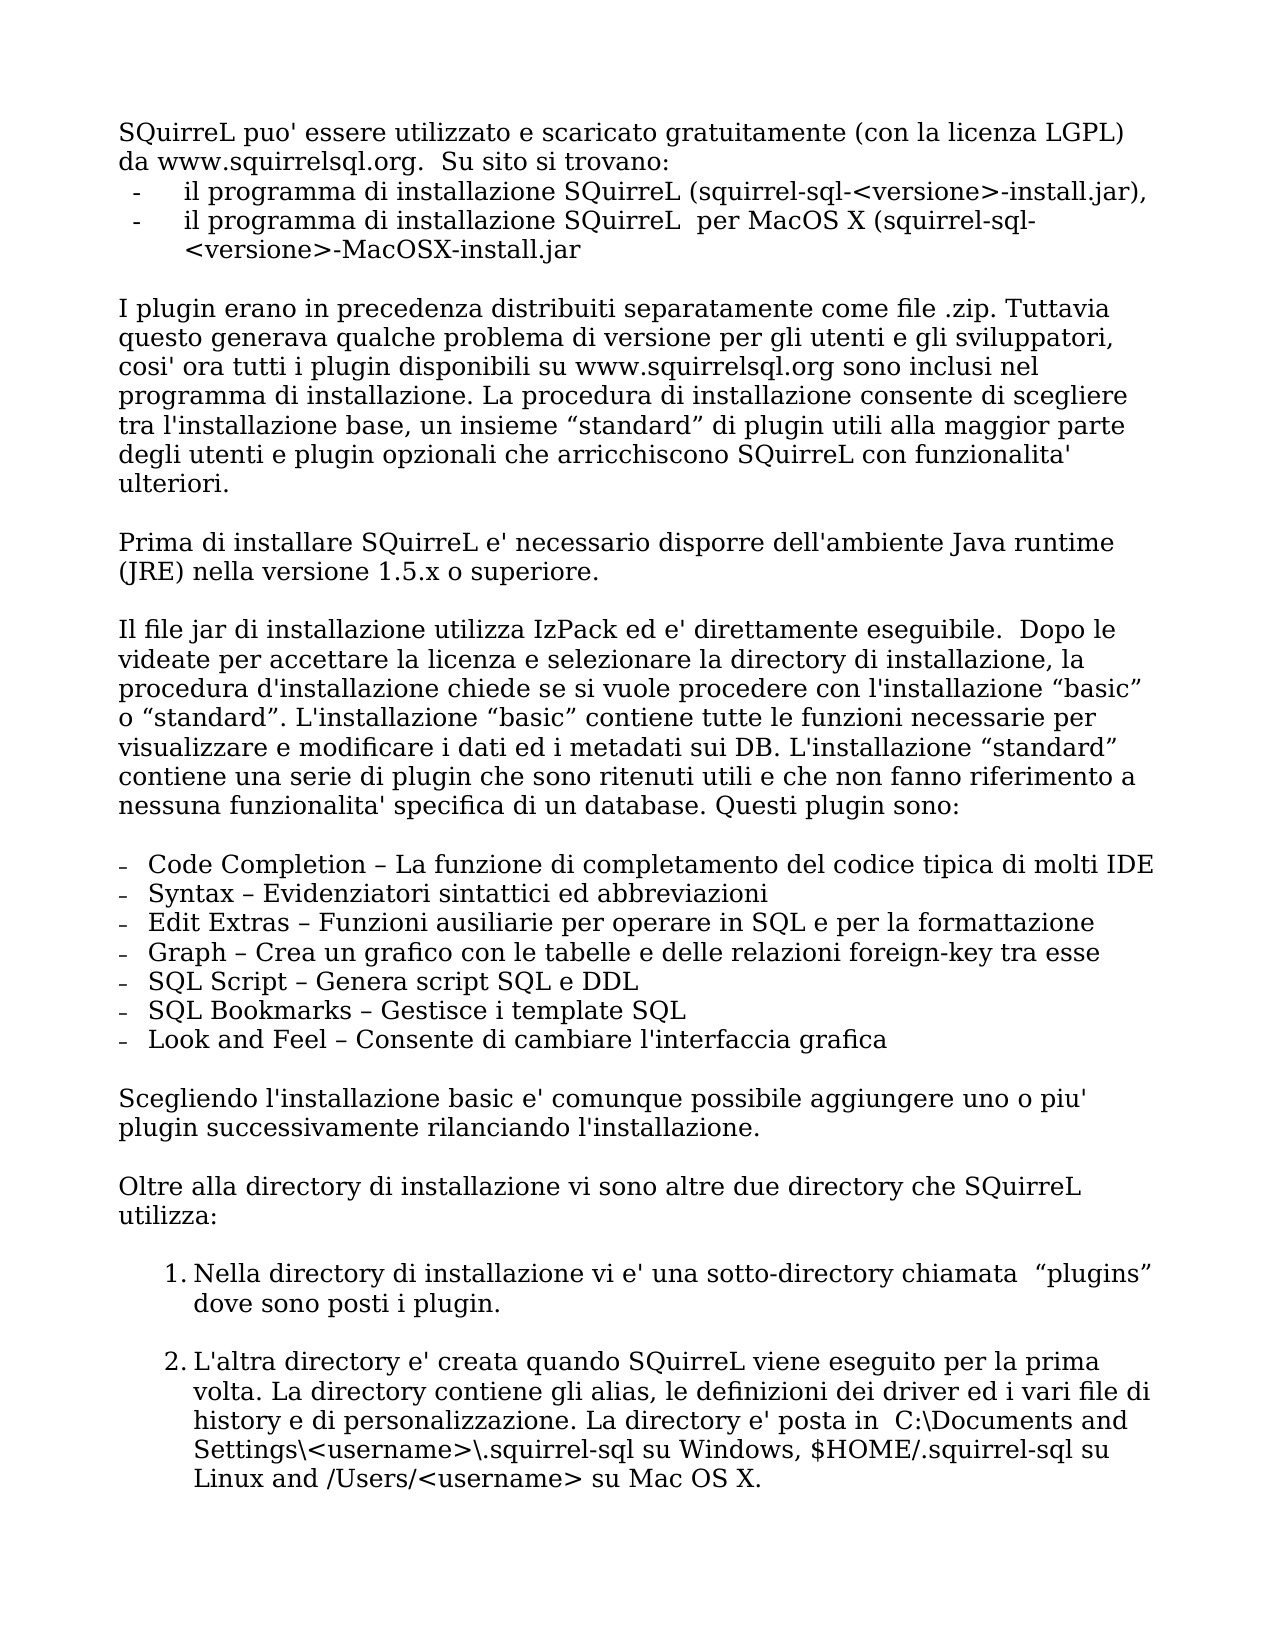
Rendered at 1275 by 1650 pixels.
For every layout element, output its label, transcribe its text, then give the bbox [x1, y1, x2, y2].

list SQL Script – Genera script SQL e DDL [118, 967, 1157, 996]
text Il file jar di installazione utilizza IzPack ed e' direttamente eseguibile. Dopo le videate per accettare la licenza e selezionare la directory di installazione, la procedura d'installazione chiede se si vuole procedere con l'installazione “basic” o “standard”. L'installazione “basic” contiene tutte le funzioni necessarie per visualizzare e modificare i dati ed i metadati sui DB. L'installazione “standard” contiene una serie di plugin che sono ritenuti utili e che non fanno riferimento a nessuna funzionalita' specifica di un database. Questi plugin sono: [118, 616, 1157, 821]
list Nella directory di installazione vi e' una sotto-directory chiamata “plugins” dove sono posti i plugin. [156, 1260, 1157, 1318]
text Oltre alla directory di installazione vi sono altre due directory che SQuirreL utilizza: [118, 1172, 1157, 1230]
list Syntax – Evidenziatori sintattici ed abbreviazioni [118, 879, 1157, 908]
list SQL Bookmarks – Gestisce i template SQL [118, 996, 1157, 1026]
text I plugin erano in precedenza distribuiti separatamente come file .zip. Tuttavia questo generava qualche problema di versione per gli utenti e gli sviluppatori, cosi' ora tutti i plugin disponibili su www.squirrelsql.org sono inclusi nel programma di installazione. La procedura di installazione consente di scegliere tra l'installazione base, un insieme “standard” di plugin utili alla maggior parte degli utenti e plugin opzionali che arricchiscono SQuirreL con funzionalita' ulteriori. [118, 294, 1157, 499]
list Look and Feel – Consente di cambiare l'interfaccia grafica [118, 1026, 1157, 1055]
list il programma di installazione SQuirreL per MacOS X (squirrel-sql-<versione>-MacOSX-install.jar [132, 206, 1157, 264]
list L'altra directory e' creata quando SQuirreL viene eseguito per la prima volta. La directory contiene gli alias, le definizioni dei driver ed i vari file di history e di personalizzazione. La directory e' posta in C:\Documents and Settings\<username>\.squirrel-sql su Windows, $HOME/.squirrel-sql su Linux and /Users/<username> su Mac OS X. [156, 1347, 1157, 1494]
list Graph – Crea un grafico con le tabelle e delle relazioni foreign-key tra esse [118, 938, 1157, 967]
text Prima di installare SQuirreL e' necessario disporre dell'ambiente Java runtime (JRE) nella versione 1.5.x o superiore. [118, 528, 1157, 586]
list Code Completion – La funzione di completamento del codice tipica di molti IDE [118, 850, 1157, 879]
list Edit Extras – Funzioni ausiliarie per operare in SQL e per la formattazione [118, 908, 1157, 938]
text Scegliendo l'installazione basic e' comunque possibile aggiungere uno o piu' plugin successivamente rilanciando l'installazione. [118, 1084, 1157, 1143]
list il programma di installazione SQuirreL (squirrel-sql-<versione>-install.jar), [132, 177, 1157, 206]
text SQuirreL puo' essere utilizzato e scaricato gratuitamente (con la licenza LGPL) da www.squirrelsql.org. Su sito si trovano: [118, 118, 1157, 177]
